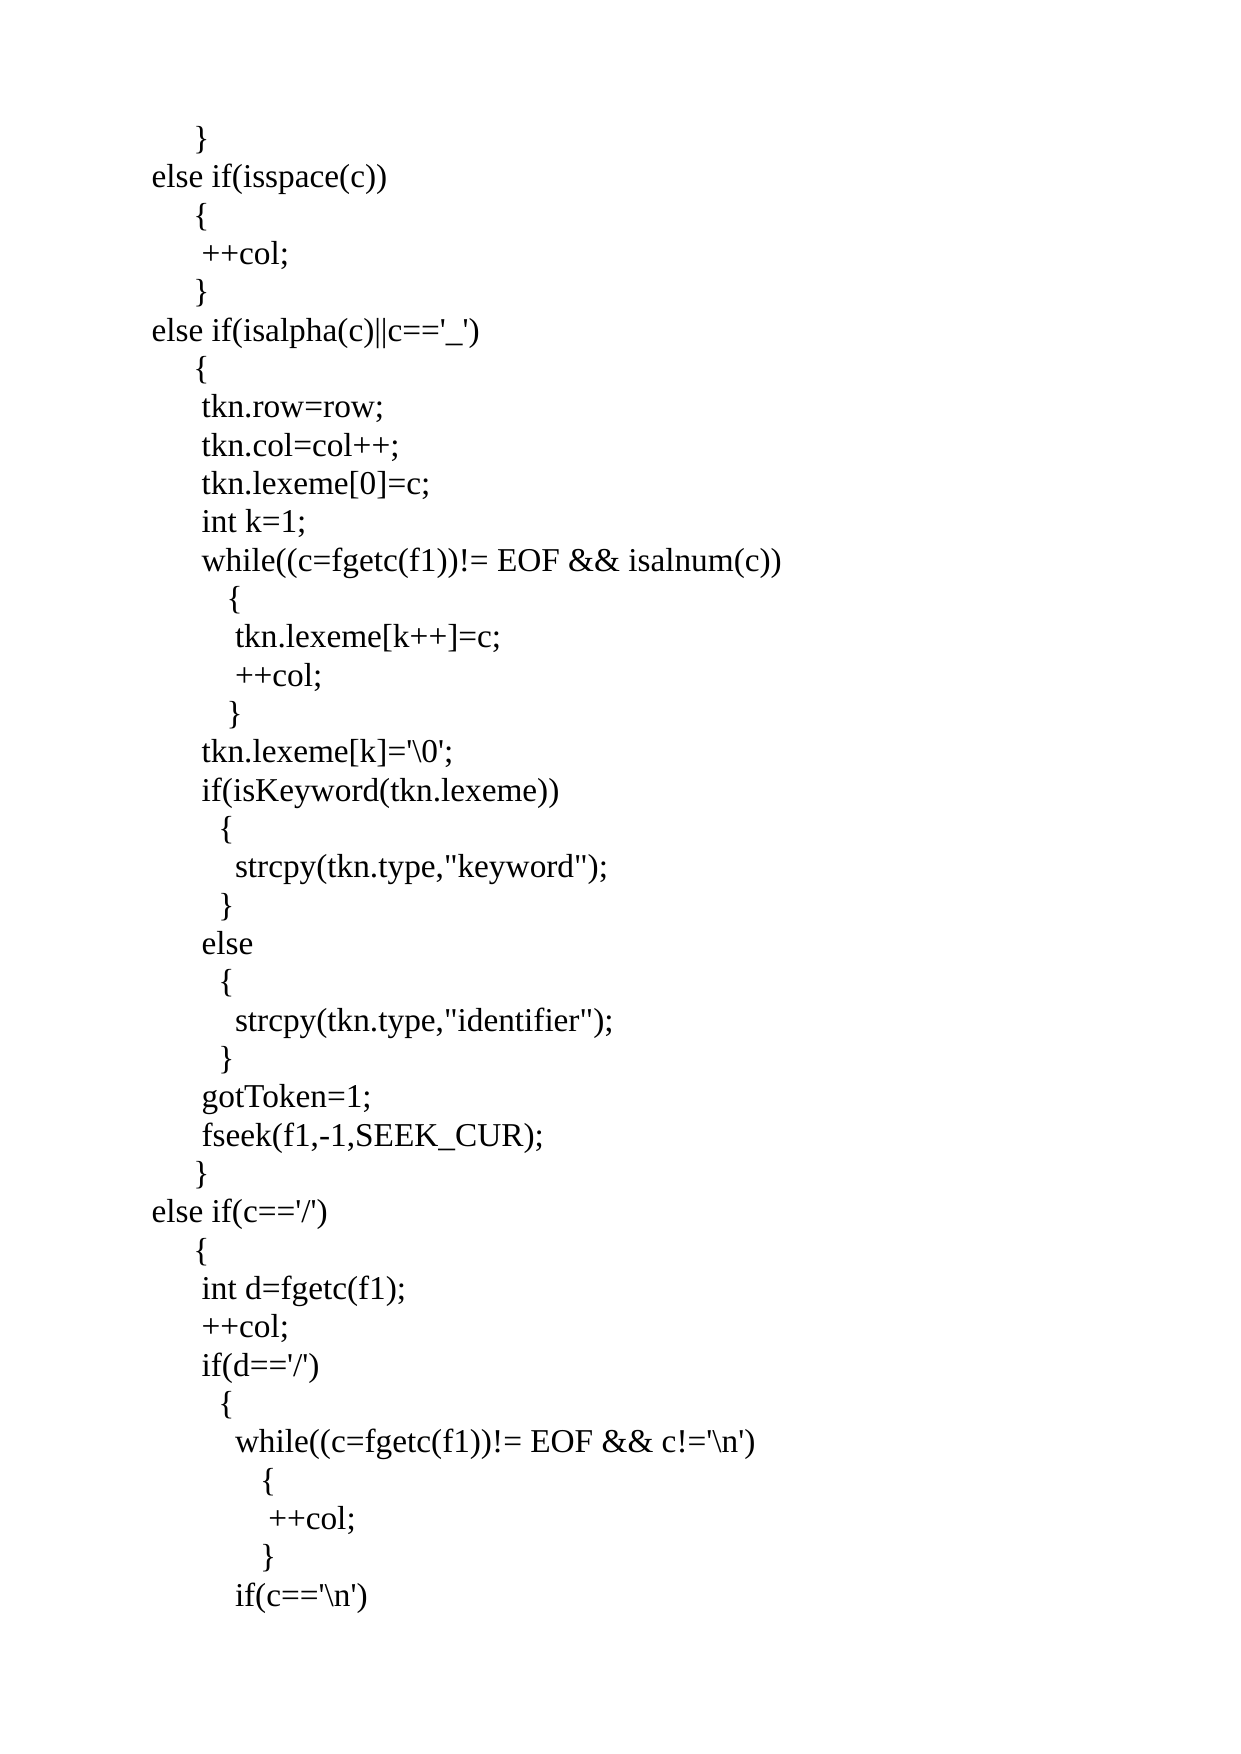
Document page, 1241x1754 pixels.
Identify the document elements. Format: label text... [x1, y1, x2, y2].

text { [118, 1383, 1122, 1421]
text ++col; [118, 233, 1122, 271]
text int k=1; [118, 501, 1122, 540]
text { [118, 808, 1122, 846]
text } [118, 118, 1122, 156]
text fseek(f1,-1,SEEK_CUR); [118, 1115, 1122, 1153]
text tkn.col=col++; [118, 425, 1122, 463]
text { [118, 1460, 1122, 1498]
text tkn.lexeme[0]=c; [118, 463, 1122, 501]
text tkn.lexeme[k++]=c; [118, 616, 1122, 655]
text while((c=fgetc(f1))!= EOF && isalnum(c)) [118, 540, 1122, 578]
text else if(isalpha(c)||c=='_') [118, 310, 1122, 348]
text while((c=fgetc(f1))!= EOF && c!='\n') [118, 1421, 1122, 1460]
text int d=fgetc(f1); [118, 1268, 1122, 1306]
text { [118, 578, 1122, 616]
text strcpy(tkn.type,"identifier"); [118, 1000, 1122, 1038]
text { [118, 348, 1122, 386]
text ++col; [118, 655, 1122, 693]
text } [118, 1536, 1122, 1575]
text tkn.row=row; [118, 386, 1122, 425]
text gotToken=1; [118, 1076, 1122, 1115]
text } [118, 1038, 1122, 1076]
text else if(isspace(c)) [118, 156, 1122, 195]
text } [118, 885, 1122, 923]
text else [118, 923, 1122, 961]
text } [118, 1153, 1122, 1191]
text { [118, 961, 1122, 1000]
text else if(c=='/') [118, 1191, 1122, 1230]
text ++col; [118, 1498, 1122, 1536]
text tkn.lexeme[k]='\0'; [118, 731, 1122, 770]
text strcpy(tkn.type,"keyword"); [118, 846, 1122, 885]
text if(d=='/') [118, 1345, 1122, 1383]
text { [118, 1230, 1122, 1268]
text { [118, 195, 1122, 233]
text ++col; [118, 1306, 1122, 1345]
text if(isKeyword(tkn.lexeme)) [118, 770, 1122, 808]
text } [118, 271, 1122, 310]
text if(c=='\n') [118, 1575, 1122, 1613]
text } [118, 693, 1122, 731]
